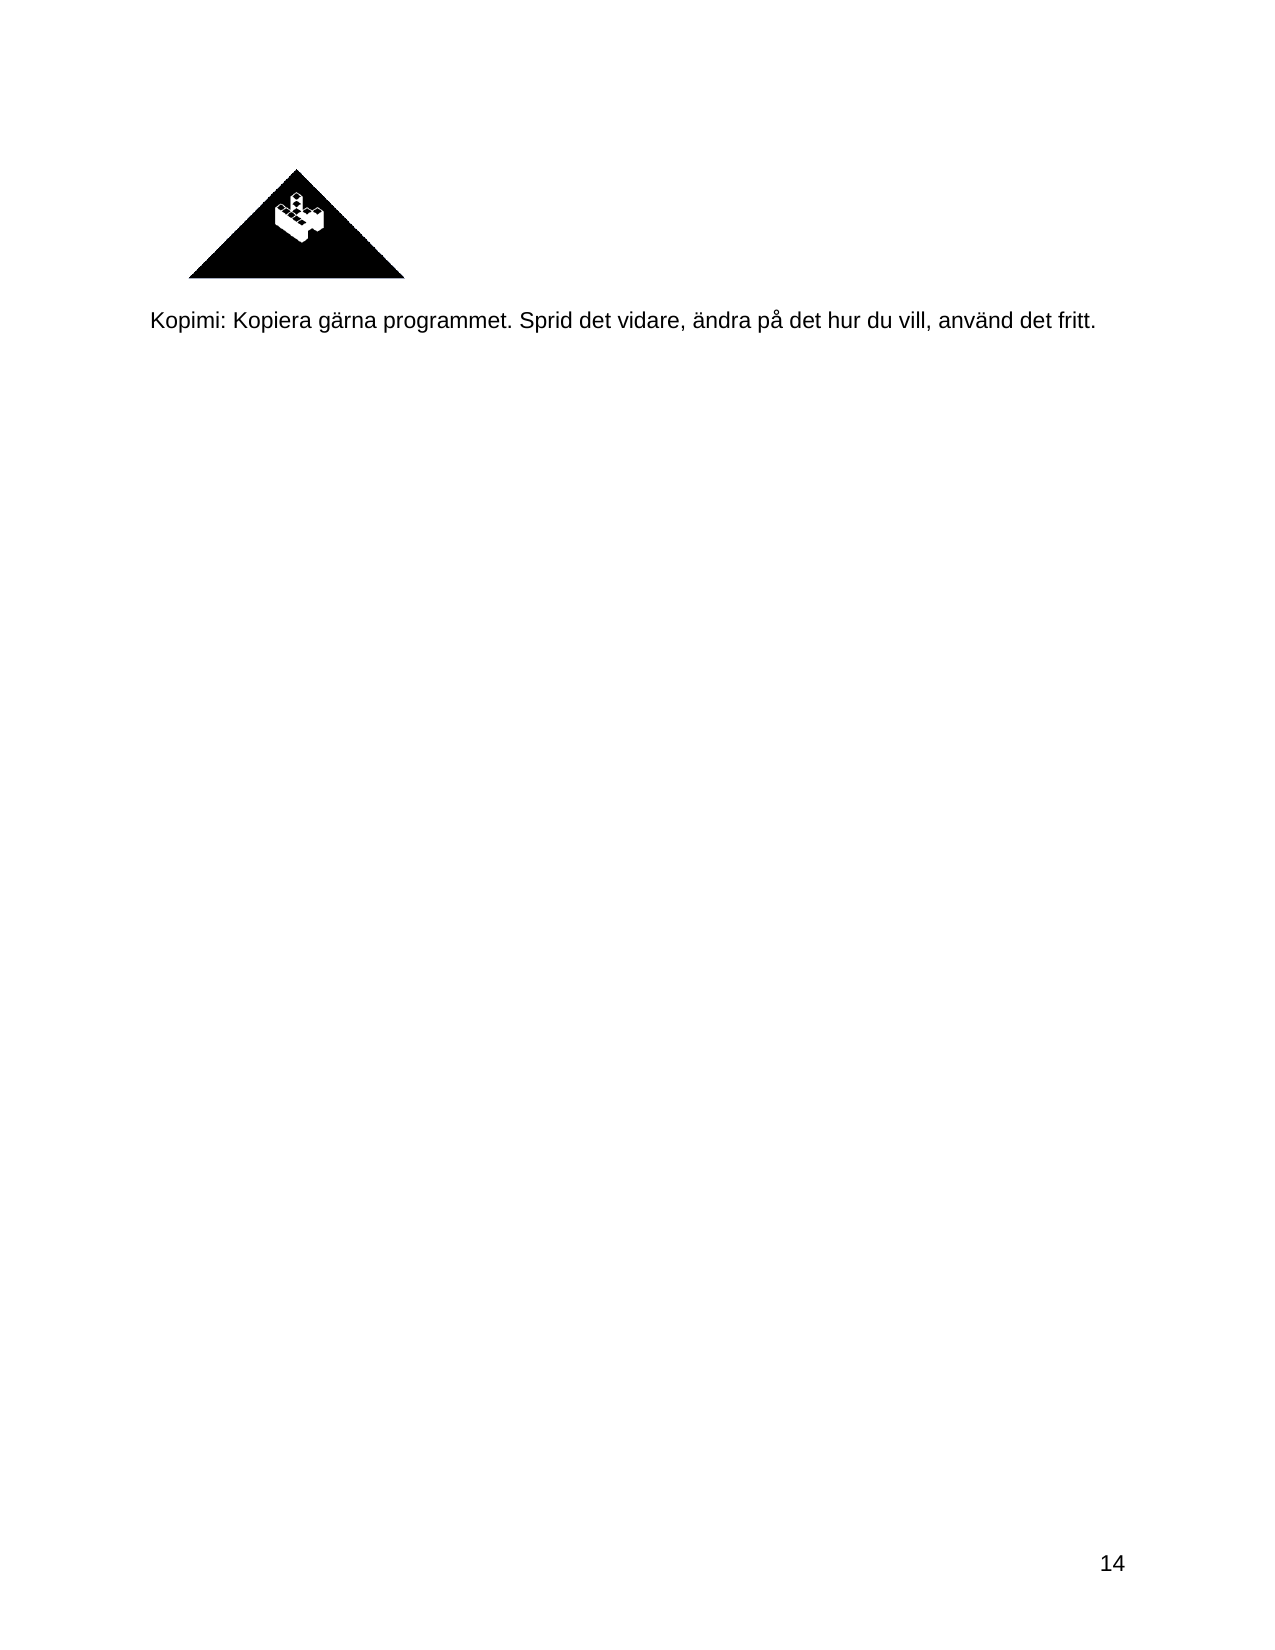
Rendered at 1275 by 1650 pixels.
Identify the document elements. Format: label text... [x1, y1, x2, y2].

picture [150, 150, 442, 305]
text Kopimi: Kopiera gärna programmet. Sprid det vidare, ändra på det hur du vill, använd det fritt. [150, 308, 1125, 333]
